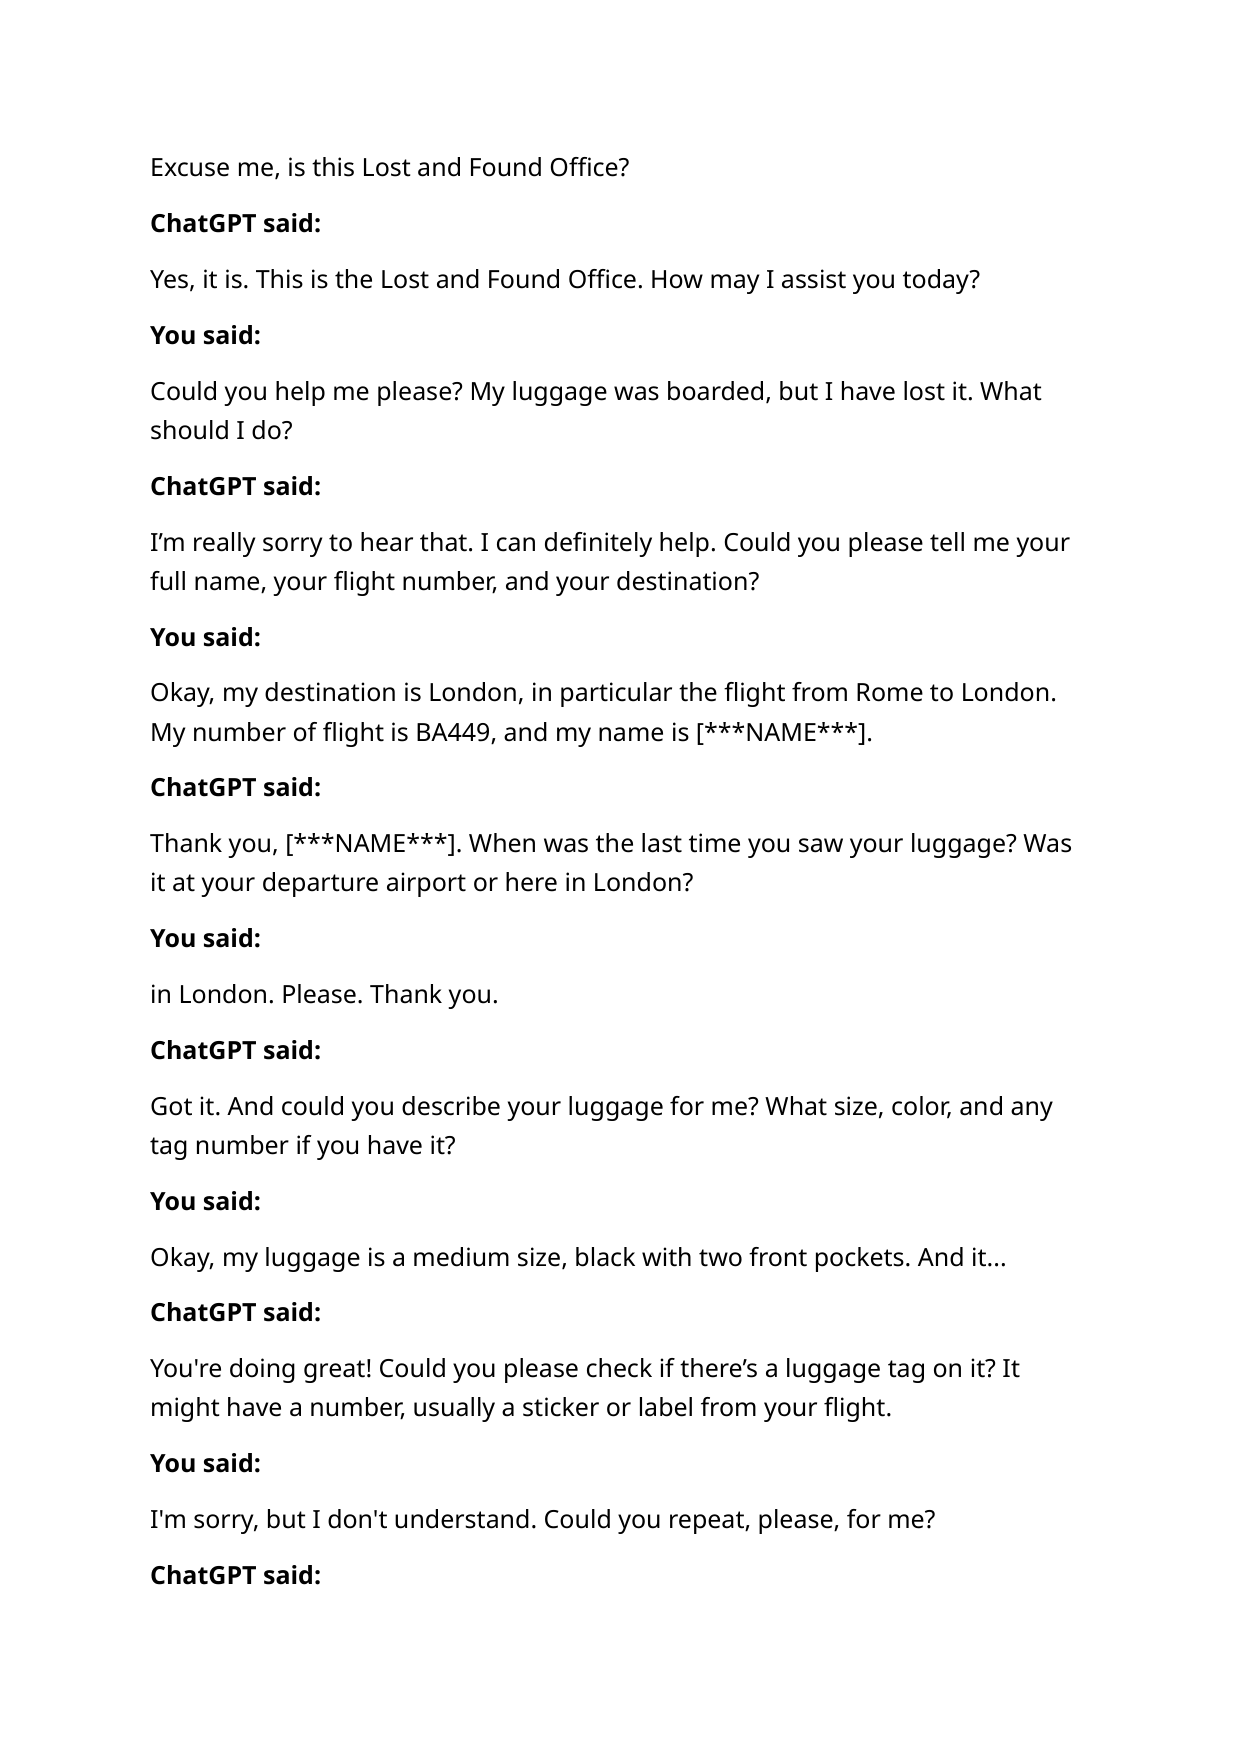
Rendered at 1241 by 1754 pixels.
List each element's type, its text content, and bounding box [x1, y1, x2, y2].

text Could you help me please? My luggage was boarded, but I have lost it. What should I do? [150, 373, 1090, 447]
text You said: [150, 1183, 1090, 1217]
text You said: [150, 1446, 1090, 1480]
text Excuse me, is this Lost and Found Office? [150, 150, 1090, 184]
text Okay, my luggage is a medium size, black with two front pockets. And it... [150, 1239, 1090, 1273]
text ChatGPT said: [150, 468, 1090, 502]
text Okay, my destination is London, in particular the flight from Rome to London. My number of flight is BA449, and my name is [***NAME***]. [150, 675, 1090, 748]
text ChatGPT said: [150, 770, 1090, 804]
text You said: [150, 921, 1090, 955]
text Yes, it is. This is the Lost and Found Office. How may I assist you today? [150, 262, 1090, 296]
text You said: [150, 317, 1090, 352]
text Got it. And could you describe your luggage for me? What size, color, and any tag number if you have it? [150, 1088, 1090, 1162]
text ChatGPT said: [150, 1557, 1090, 1592]
text in London. Please. Thank you. [150, 977, 1090, 1011]
text You said: [150, 619, 1090, 653]
text I’m really sorry to hear that. I can definitely help. Could you please tell me your full name, your flight number, and your destination? [150, 524, 1090, 597]
text ChatGPT said: [150, 1295, 1090, 1329]
text I'm sorry, but I don't understand. Could you repeat, please, for me? [150, 1502, 1090, 1536]
text Thank you, [***NAME***]. When was the last time you saw your luggage? Was it at your departure airport or here in London? [150, 826, 1090, 899]
text ChatGPT said: [150, 206, 1090, 240]
text ChatGPT said: [150, 1032, 1090, 1067]
text You're doing great! Could you please check if there’s a luggage tag on it? It might have a number, usually a sticker or label from your flight. [150, 1351, 1090, 1424]
